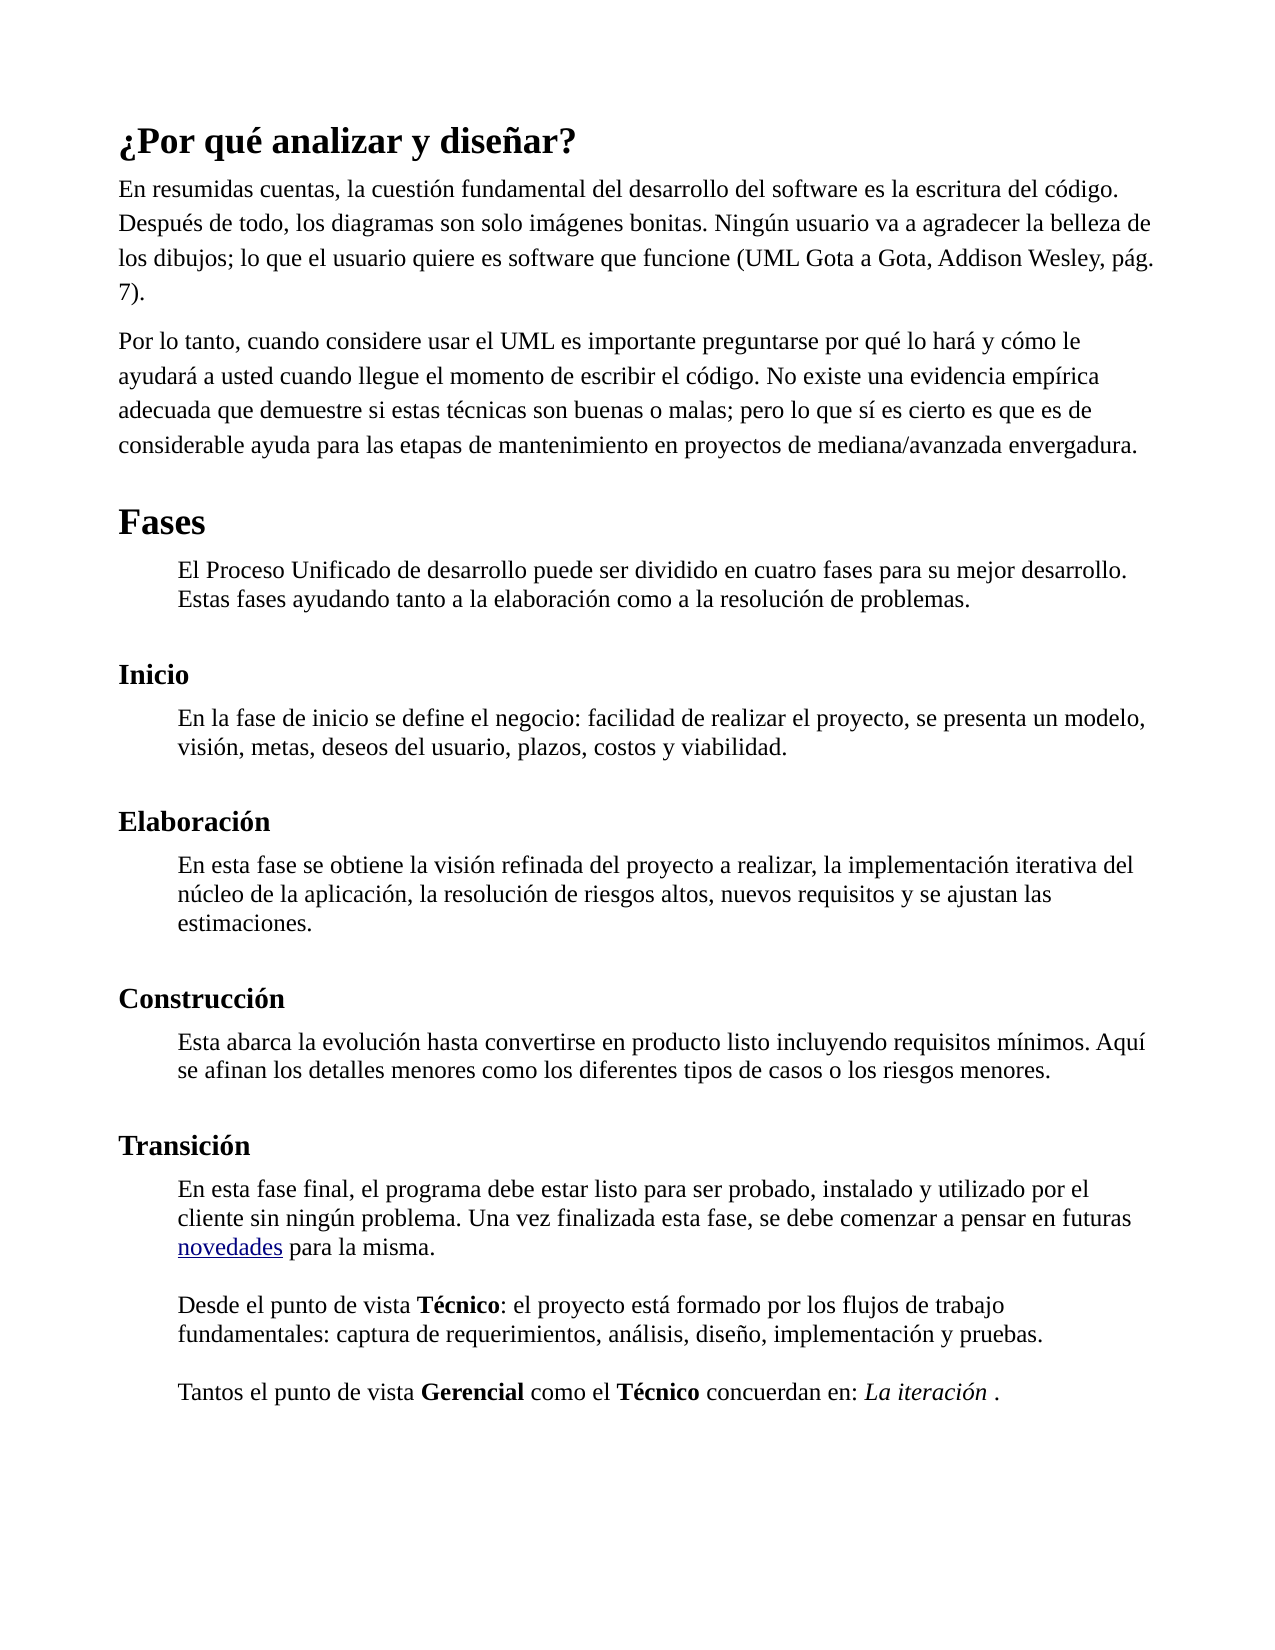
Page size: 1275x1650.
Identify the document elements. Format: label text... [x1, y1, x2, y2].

list Desde el punto de vista Técnico: el proyecto está formado por los flujos de trabajo fundamentales: captura de requerimientos, análisis, diseño, implementación y pruebas. [177, 1290, 1157, 1348]
subtitle Fases [118, 499, 1157, 543]
text En resumidas cuentas, la cuestión fundamental del desarrollo del software es la escritura del código. Después de todo, los diagramas son solo imágenes bonitas. Ningún usuario va a agradecer la belleza de los dibujos; lo que el usuario quiere es software que funcione (UML Gota a Gota, Addison Wesley, pág. 7). [118, 174, 1157, 306]
list Tantos el punto de vista Gerencial como el Técnico concuerdan en: La iteración . [177, 1377, 1157, 1406]
subtitle Elaboración [118, 804, 1157, 838]
subtitle ¿Por qué analizar y diseñar? [118, 118, 1157, 161]
list En la fase de inicio se define el negocio: facilidad de realizar el proyecto, se presenta un modelo, visión, metas, deseos del usuario, plazos, costos y viabilidad. [177, 703, 1157, 760]
subtitle Construcción [118, 981, 1157, 1014]
subtitle Transición [118, 1128, 1157, 1162]
list En esta fase se obtiene la visión refinada del proyecto a realizar, la implementación iterativa del núcleo de la aplicación, la resolución de riesgos altos, nuevos requisitos y se ajustan las estimaciones. [177, 850, 1157, 937]
list En esta fase final, el programa debe estar listo para ser probado, instalado y utilizado por el cliente sin ningún problema. Una vez finalizada esta fase, se debe comenzar a pensar en futuras novedades para la misma. [177, 1174, 1157, 1261]
list El Proceso Unificado de desarrollo puede ser dividido en cuatro fases para su mejor desarrollo. Estas fases ayudando tanto a la elaboración como a la resolución de problemas. [177, 555, 1157, 613]
text Por lo tanto, cuando considere usar el UML es importante preguntarse por qué lo hará y cómo le ayudará a usted cuando llegue el momento de escribir el código. No existe una evidencia empírica adecuada que demuestre si estas técnicas son buenas o malas; pero lo que sí es cierto es que es de considerable ayuda para las etapas de mantenimiento en proyectos de mediana/avanzada envergadura. [118, 326, 1157, 458]
list Esta abarca la evolución hasta convertirse en producto listo incluyendo requisitos mínimos. Aquí se afinan los detalles menores como los diferentes tipos de casos o los riesgos menores. [177, 1027, 1157, 1084]
subtitle Inicio [118, 657, 1157, 690]
